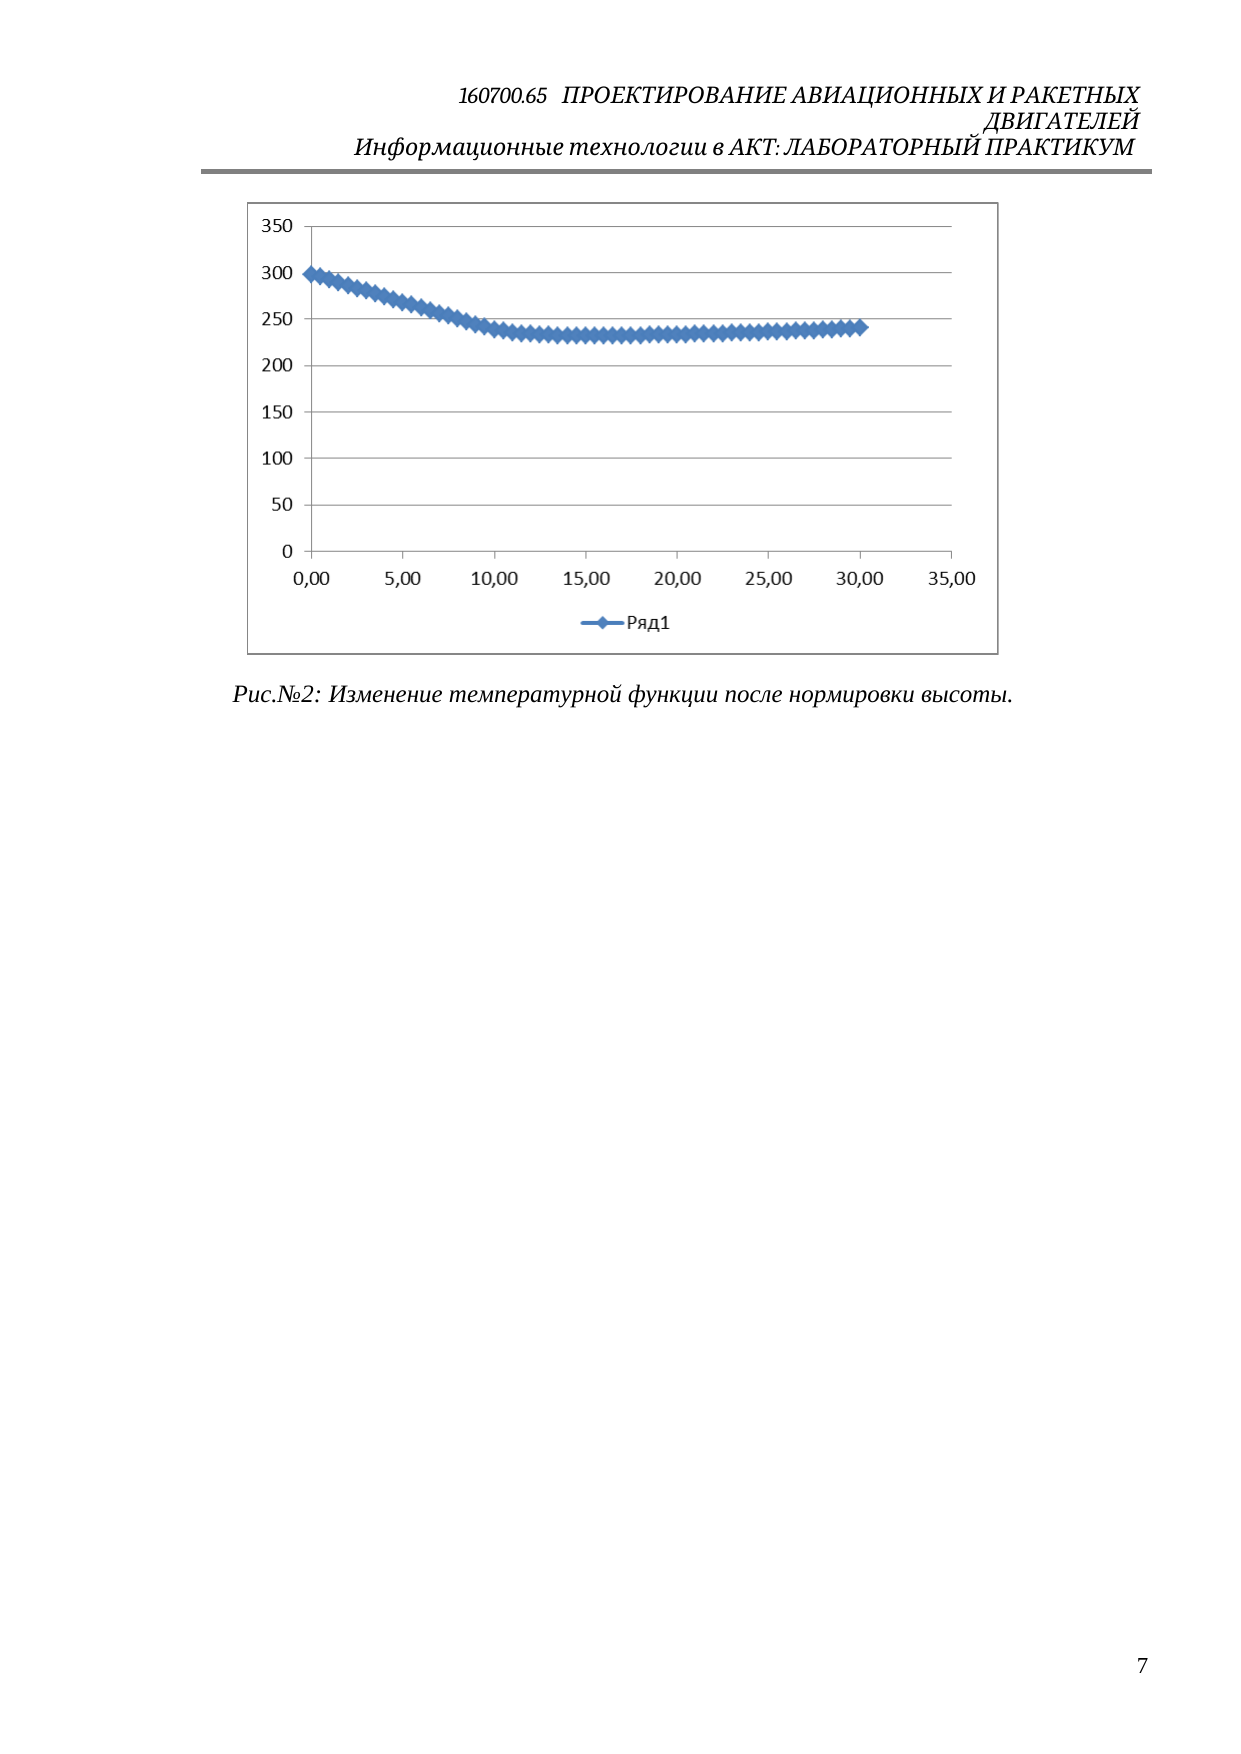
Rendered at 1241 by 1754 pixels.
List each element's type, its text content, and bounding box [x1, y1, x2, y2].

picture [247, 202, 999, 655]
text Рис.№2: Изменение температурной функции после нормировки высоты. [89, 679, 1157, 707]
